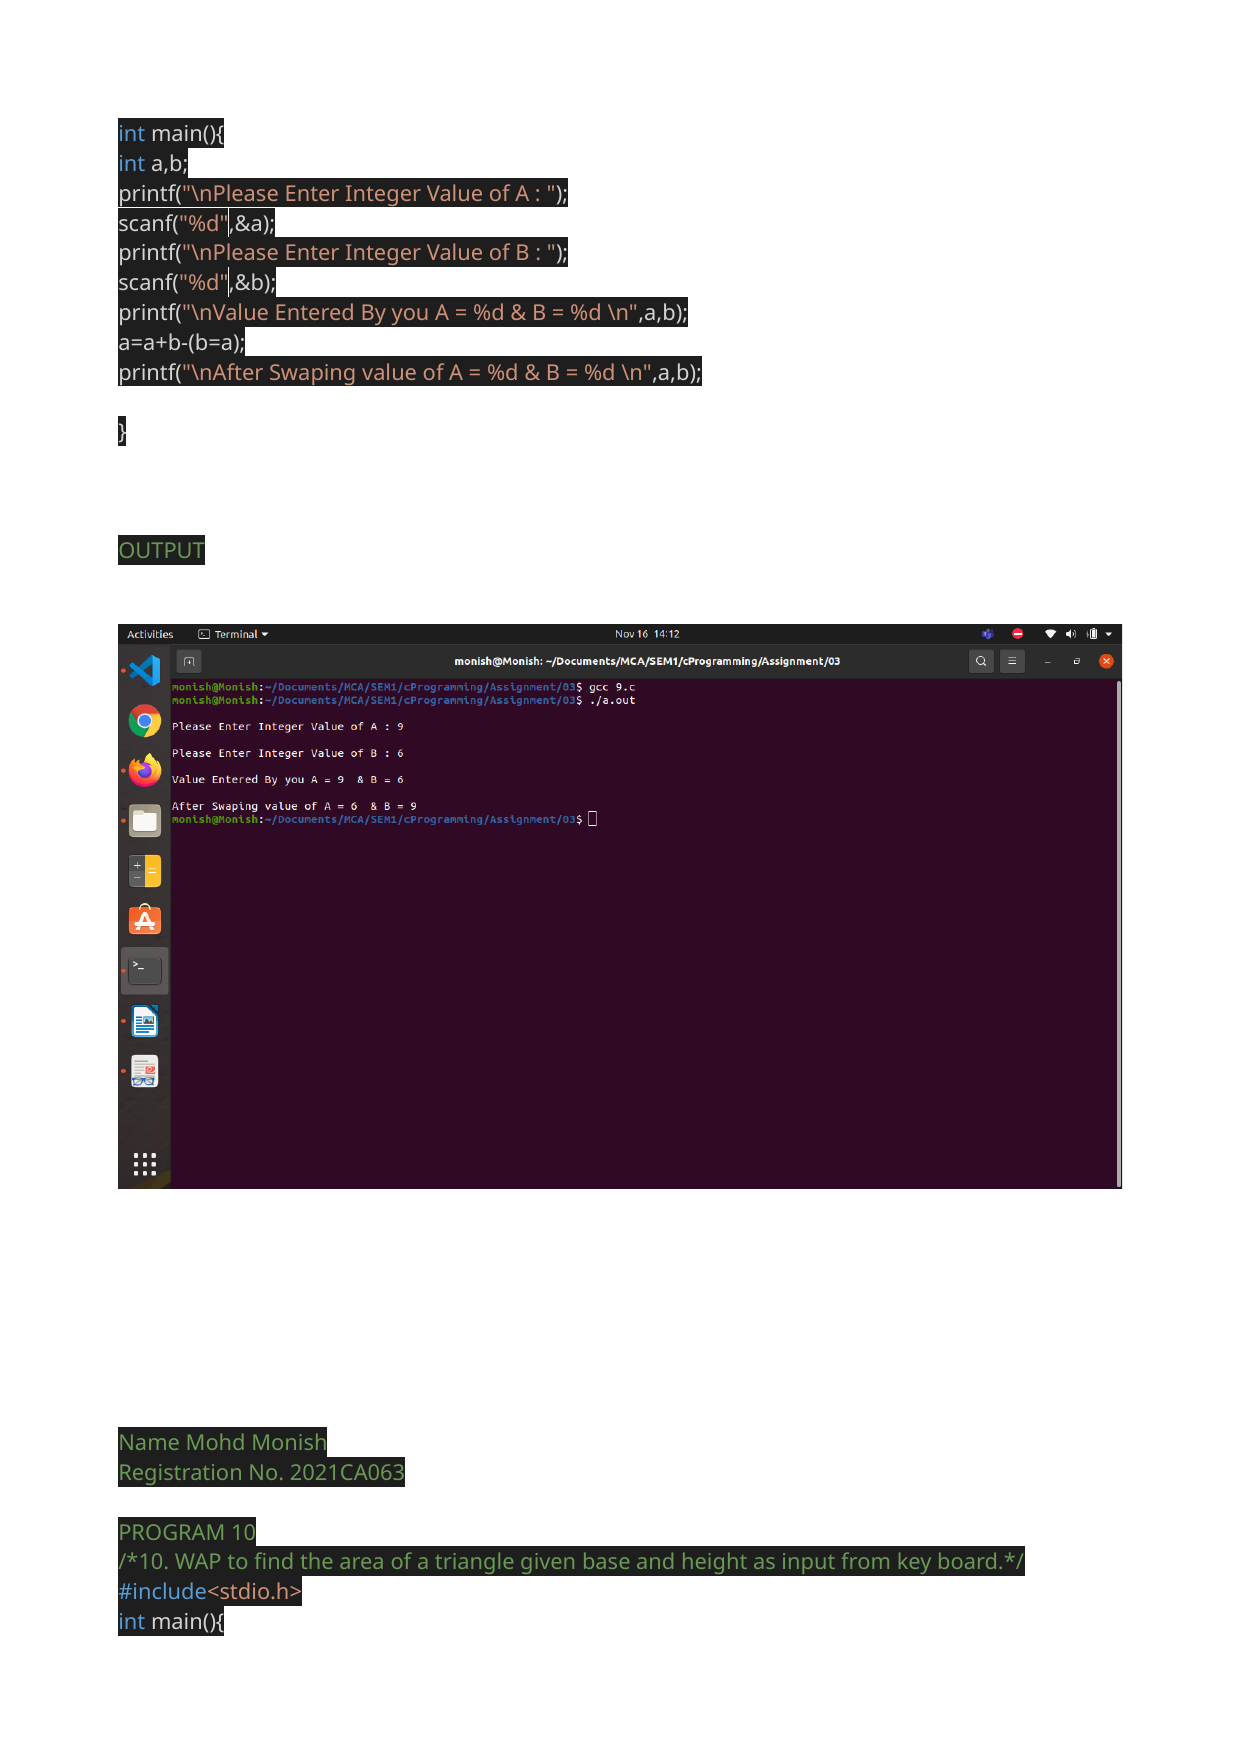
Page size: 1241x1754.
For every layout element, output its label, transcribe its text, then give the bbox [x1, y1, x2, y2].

text /*10. WAP to find the area of a triangle given base and height as input from key board.*/ [118, 1546, 1122, 1576]
picture [118, 624, 1123, 1189]
text int main(){ [118, 1606, 1122, 1636]
text Registration No. 2021CA063 [118, 1457, 1122, 1487]
text int main(){ [118, 118, 1122, 148]
text printf("\nPlease Enter Integer Value of B : "); [118, 237, 1122, 267]
text printf("\nValue Entered By you A = %d & B = %d \n",a,b); [118, 297, 1122, 327]
text scanf("%d",&b); [118, 267, 1122, 297]
text printf("\nPlease Enter Integer Value of A : "); [118, 178, 1122, 207]
text printf("\nAfter Swaping value of A = %d & B = %d \n",a,b); [118, 356, 1122, 386]
text PROGRAM 10 [118, 1517, 1122, 1546]
text a=a+b-(b=a); [118, 327, 1122, 356]
text } [118, 416, 1122, 446]
text Name Mohd Monish [118, 1427, 1122, 1457]
text #include<stdio.h> [118, 1576, 1122, 1606]
text int a,b; [118, 148, 1122, 178]
text OUTPUT [118, 535, 1122, 565]
text scanf("%d",&a); [118, 207, 1122, 237]
